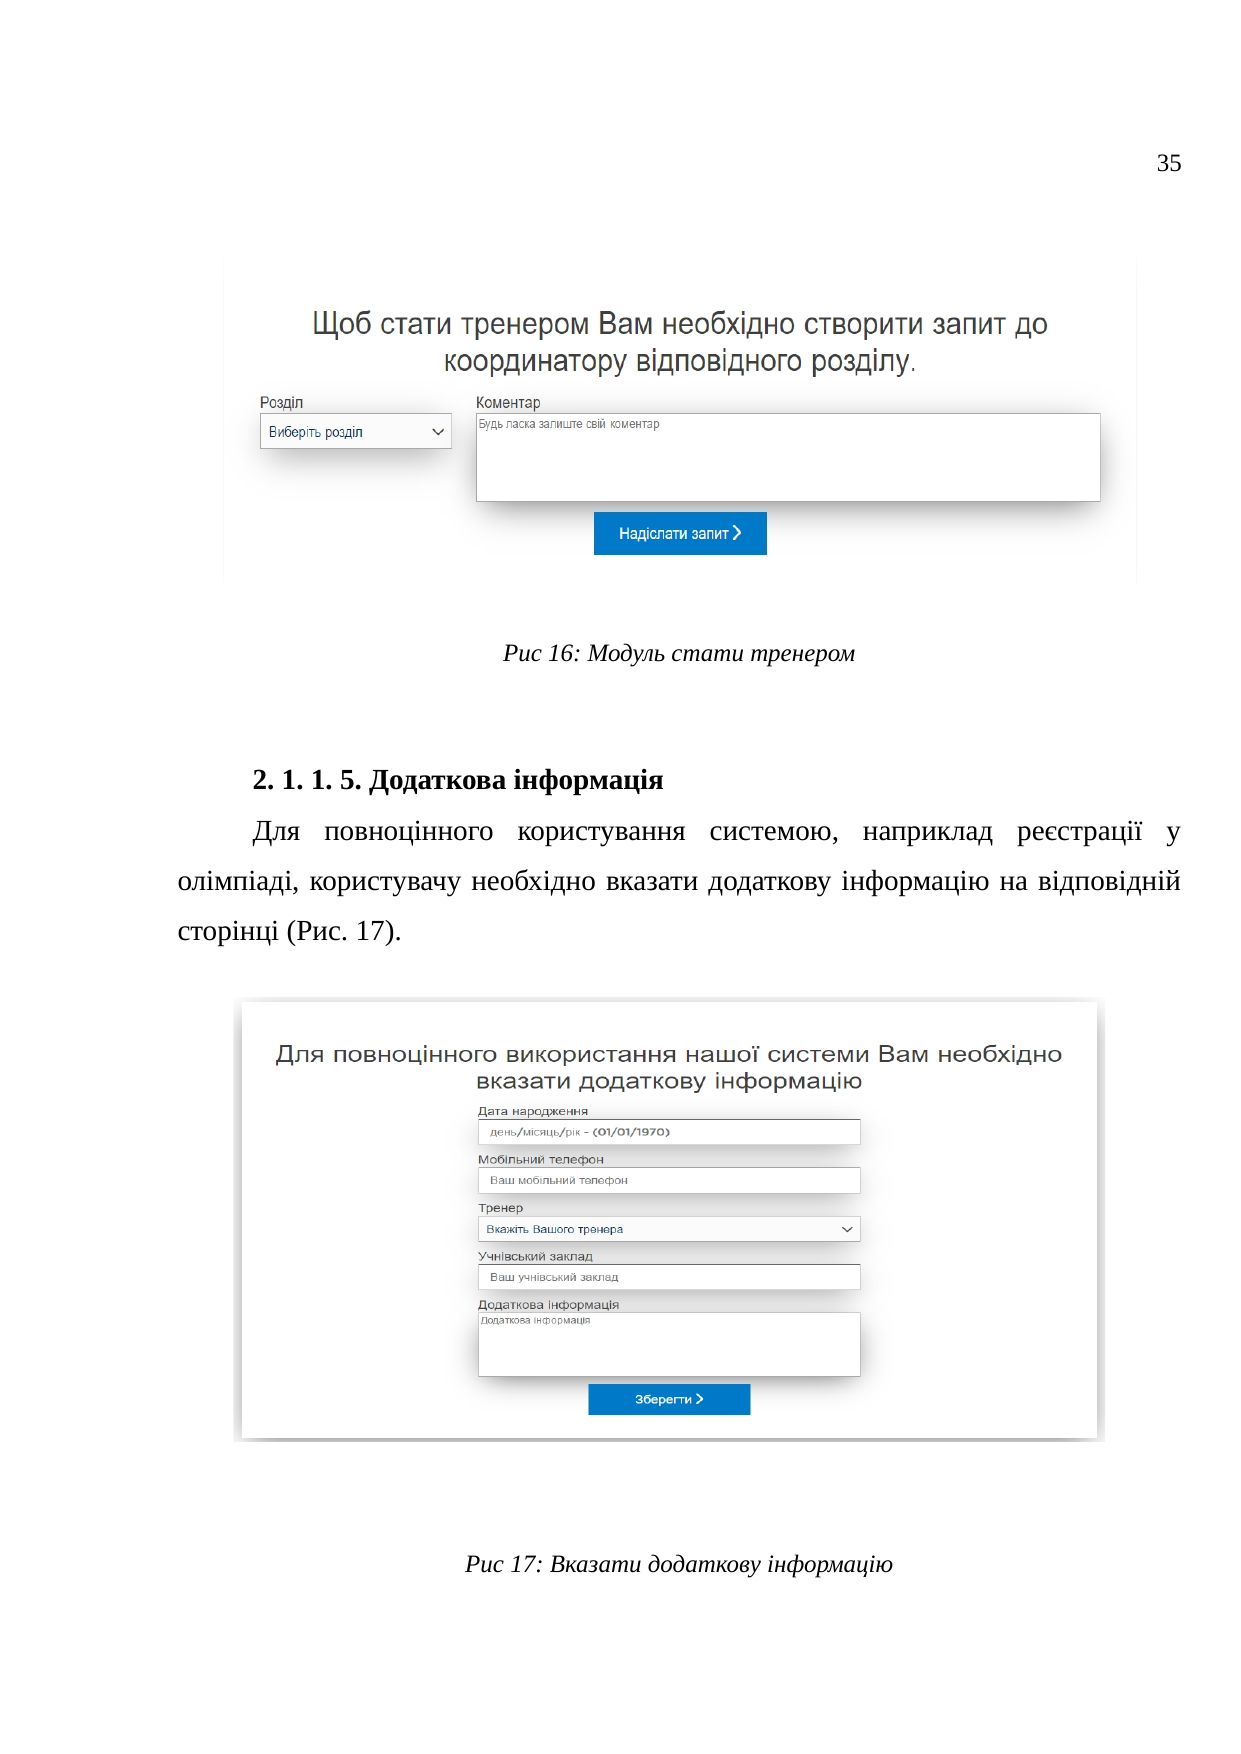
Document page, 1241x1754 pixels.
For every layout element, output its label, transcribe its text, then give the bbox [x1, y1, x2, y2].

subtitle [190, 1578, 1170, 1596]
subtitle 2. 1. 1. 5. Додаткова інформація [177, 762, 1181, 796]
text Рис 16: Модуль стати тренером [190, 638, 1170, 667]
text Для повноцінного користування системою, наприклад реєстрації у олімпіаді, користувачу необхідно вказати додаткову інформацію на відповідній сторінці (Рис. 17). [177, 813, 1181, 947]
picture [223, 252, 1137, 585]
text Рис 17: Вказати додаткову інформацію [190, 1549, 1170, 1578]
picture [233, 997, 1106, 1442]
subtitle [190, 988, 1170, 1549]
